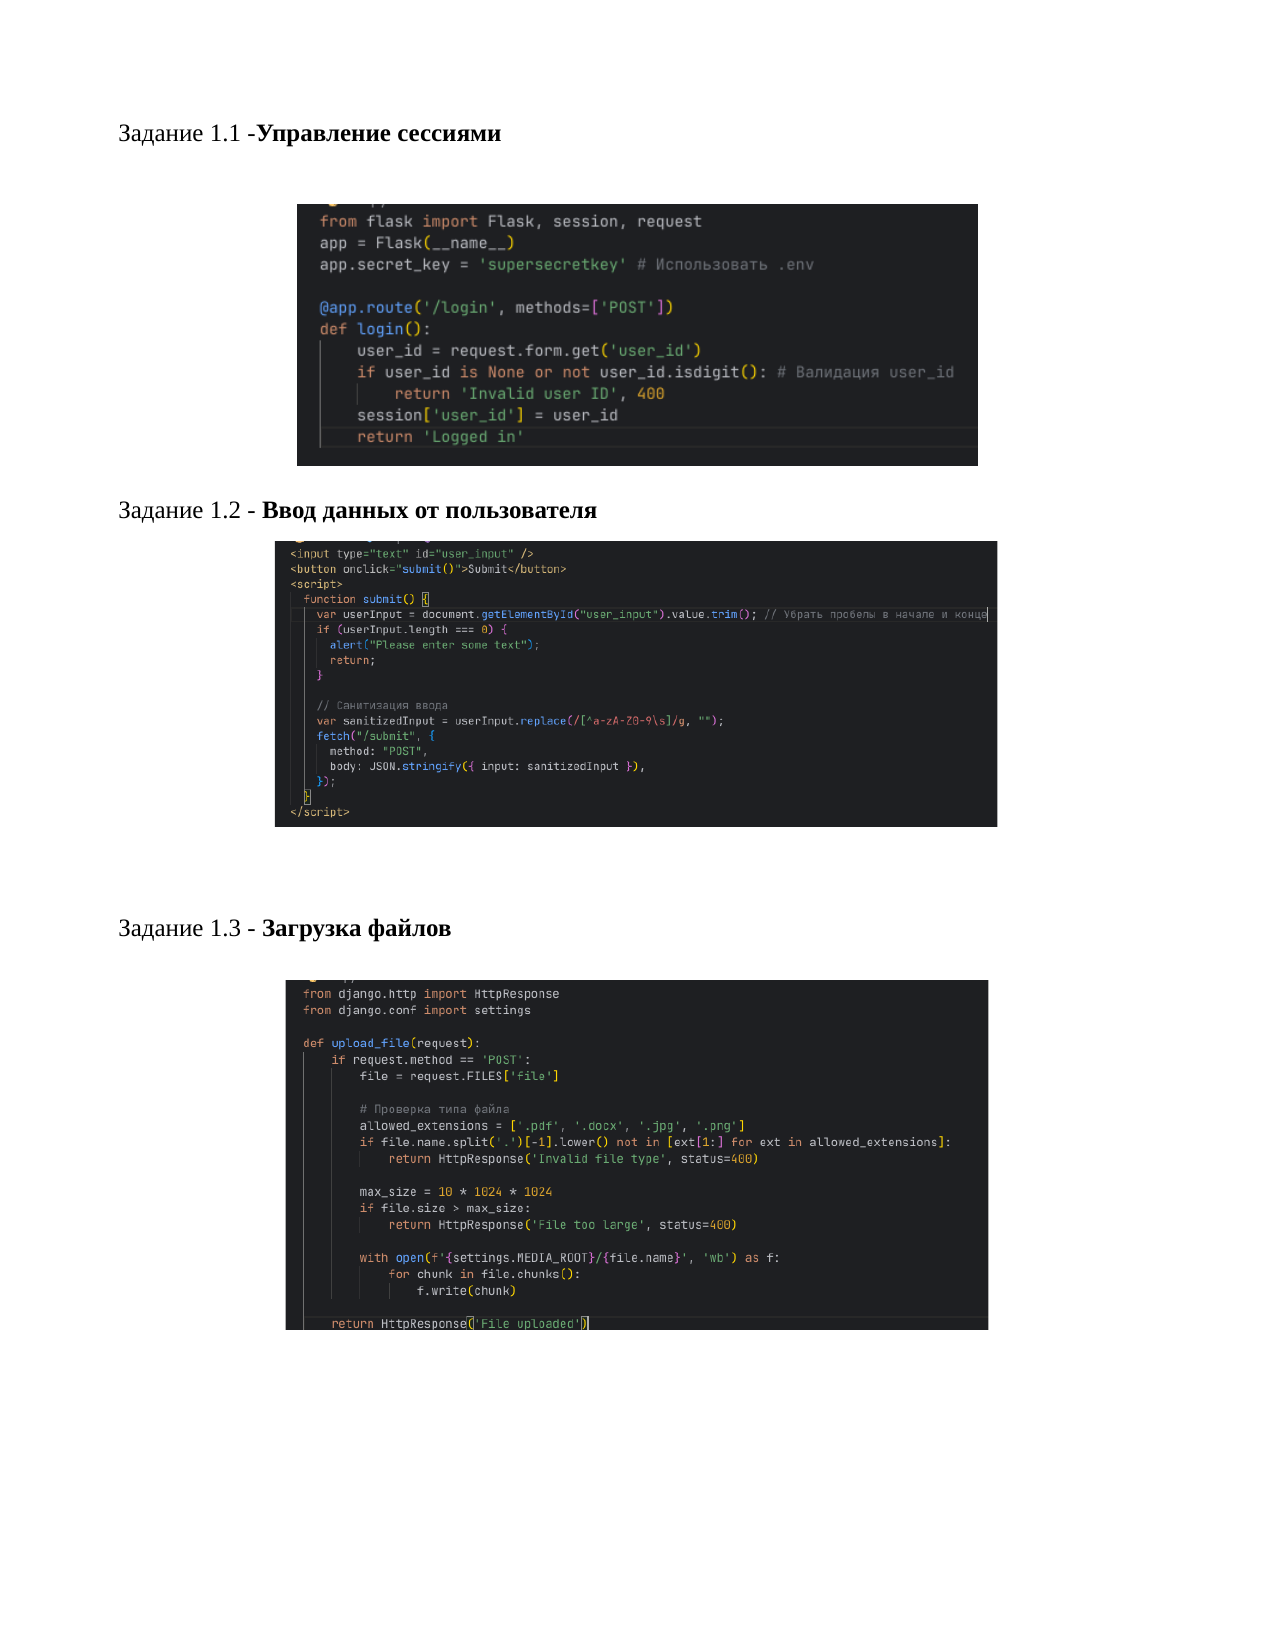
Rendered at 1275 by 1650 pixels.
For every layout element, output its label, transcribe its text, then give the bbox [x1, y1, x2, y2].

picture [274, 541, 998, 827]
text Задание 1.3 - Загрузка файлов [118, 913, 1157, 942]
picture [297, 204, 978, 466]
text Задание 1.2 - Ввод данных от пользователя [118, 495, 1157, 523]
picture [285, 980, 989, 1330]
text Задание 1.1 -Управление сессиями [118, 118, 1157, 147]
